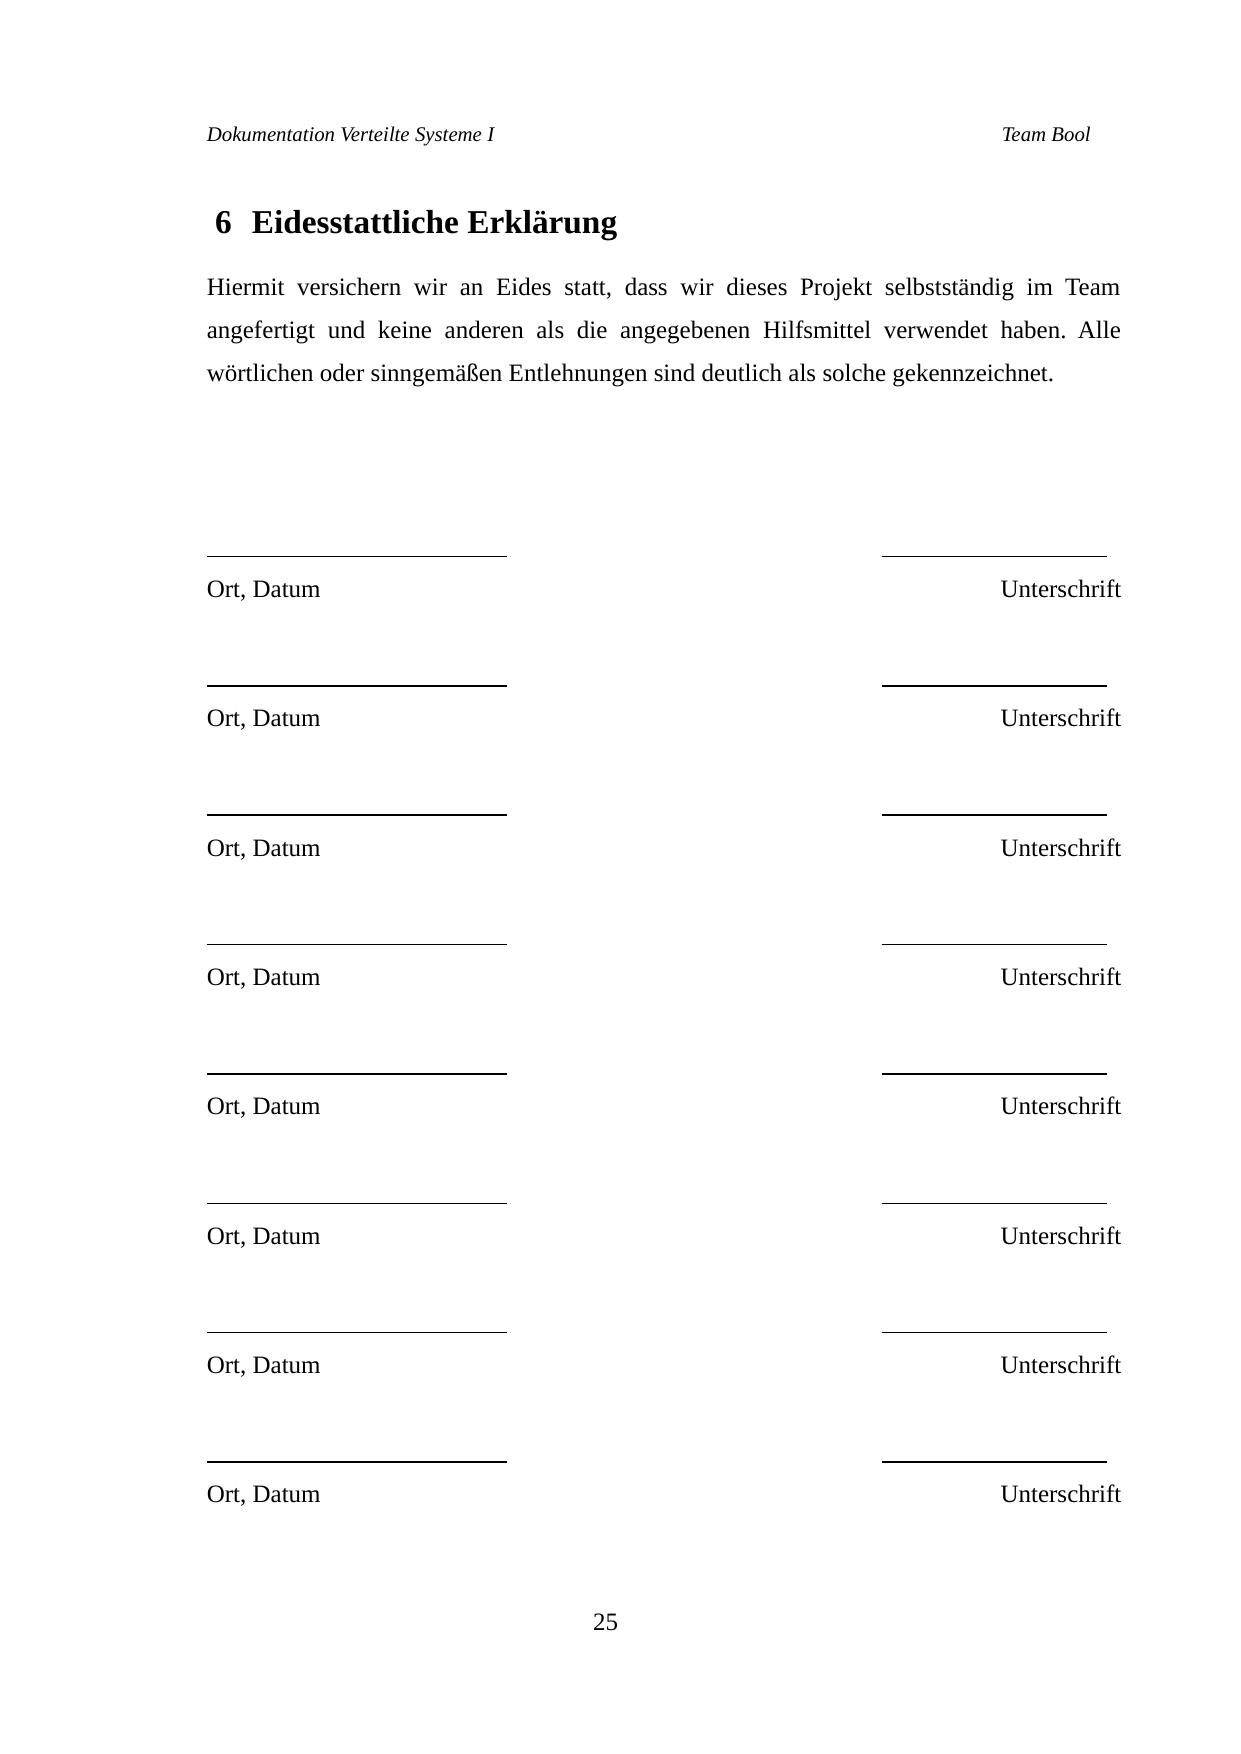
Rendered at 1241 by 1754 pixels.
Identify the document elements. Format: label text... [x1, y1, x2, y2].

text Ort, Datum Unterschrift [207, 1091, 1122, 1120]
subtitle Eidesstattliche Erklärung [207, 202, 1122, 240]
text Ort, Datum Unterschrift [207, 1221, 1122, 1249]
text Ort, Datum Unterschrift [207, 574, 1122, 603]
text Ort, Datum Unterschrift [207, 833, 1122, 861]
text Ort, Datum Unterschrift [207, 1350, 1122, 1379]
text Ort, Datum Unterschrift [207, 962, 1122, 991]
text Hiermit versichern wir an Eides statt, dass wir dieses Projekt selbstständig im Team angefertigt und keine anderen als die angegebenen Hilfsmittel verwendet haben. Alle wörtlichen oder sinngemäßen Entlehnungen sind deutlich als solche gekennzeichnet. [207, 272, 1122, 387]
text Ort, Datum Unterschrift [207, 703, 1122, 732]
text Ort, Datum Unterschrift [207, 1479, 1122, 1508]
